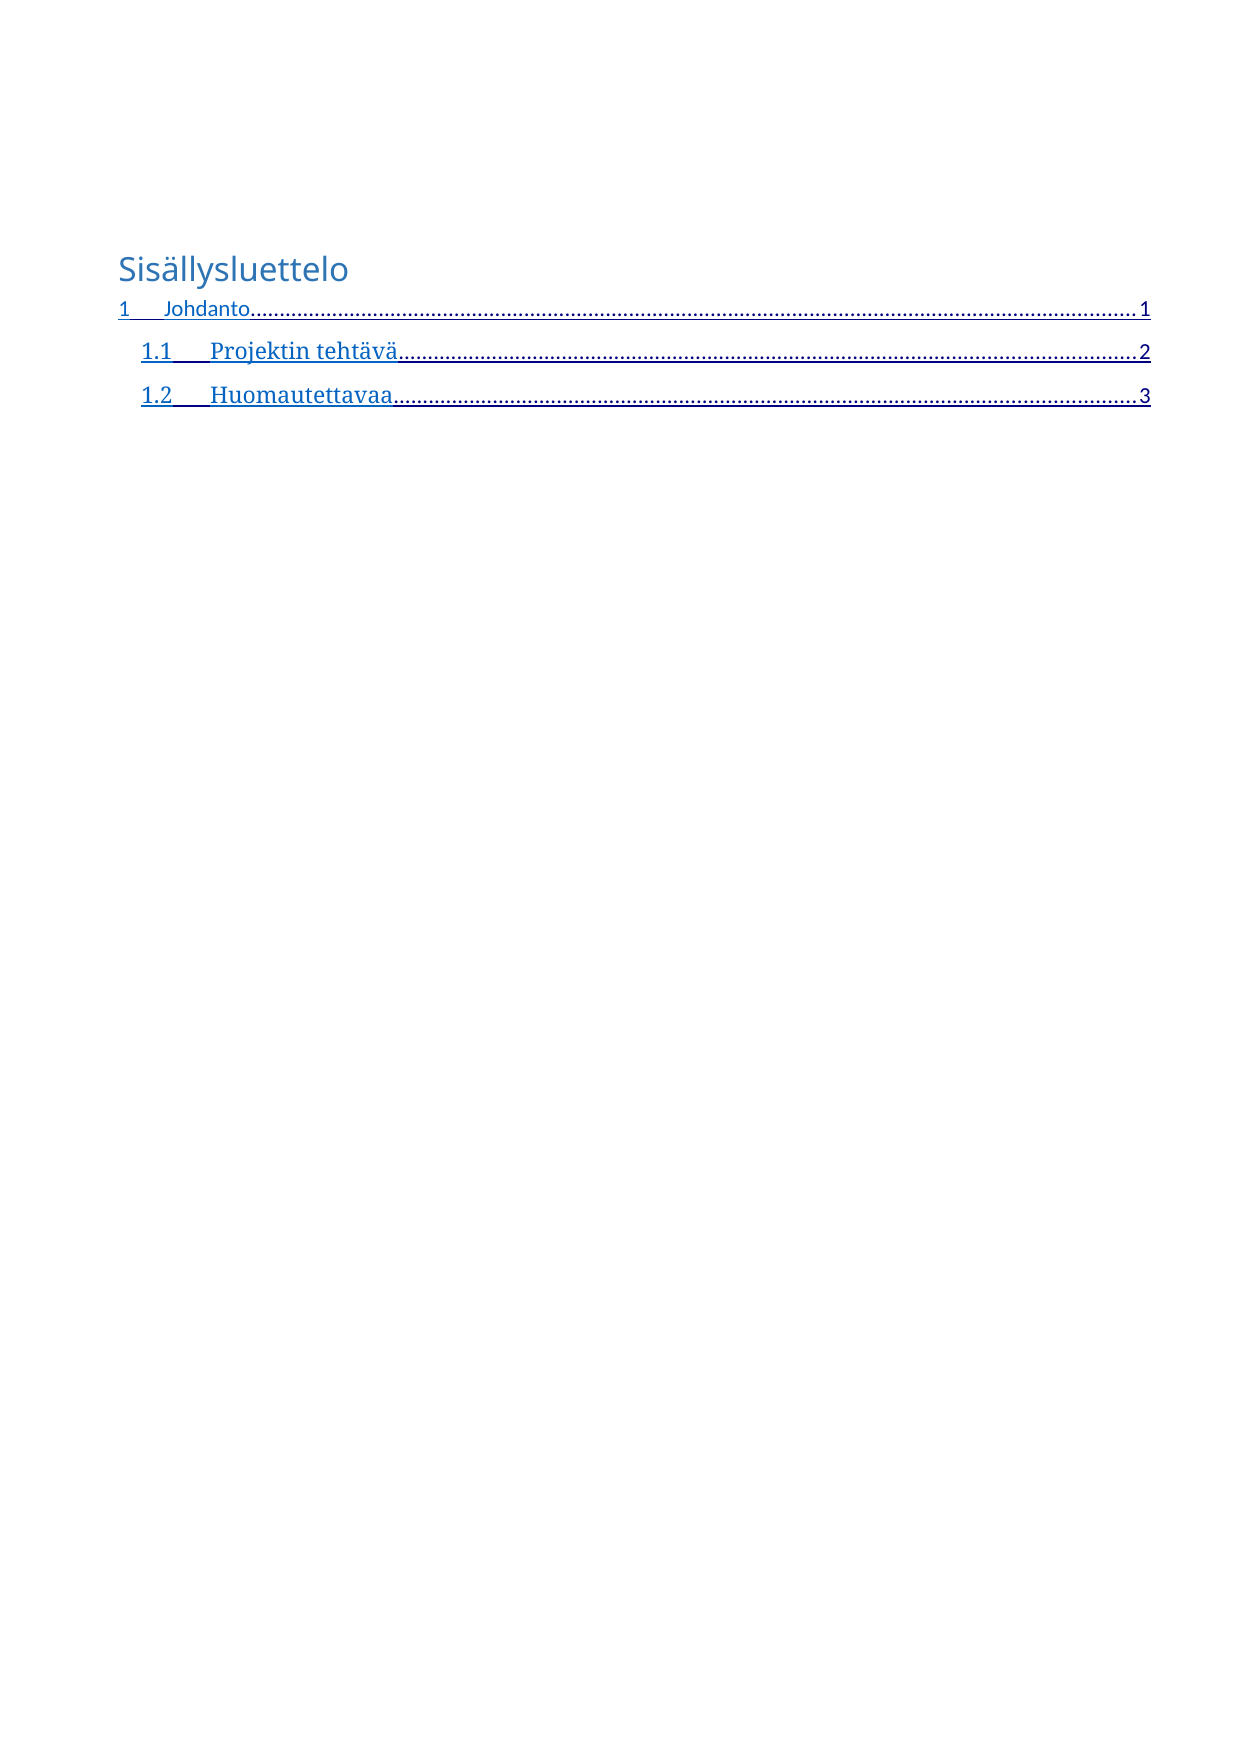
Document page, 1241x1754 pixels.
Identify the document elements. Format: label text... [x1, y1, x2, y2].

text 1.2 Huomautettavaa 3 [141, 379, 1152, 410]
subtitle Sisällysluettelo [118, 246, 1152, 291]
text 1 Johdanto 1 [118, 294, 1152, 322]
text 1.1 Projektin tehtävä 2 [141, 335, 1152, 366]
